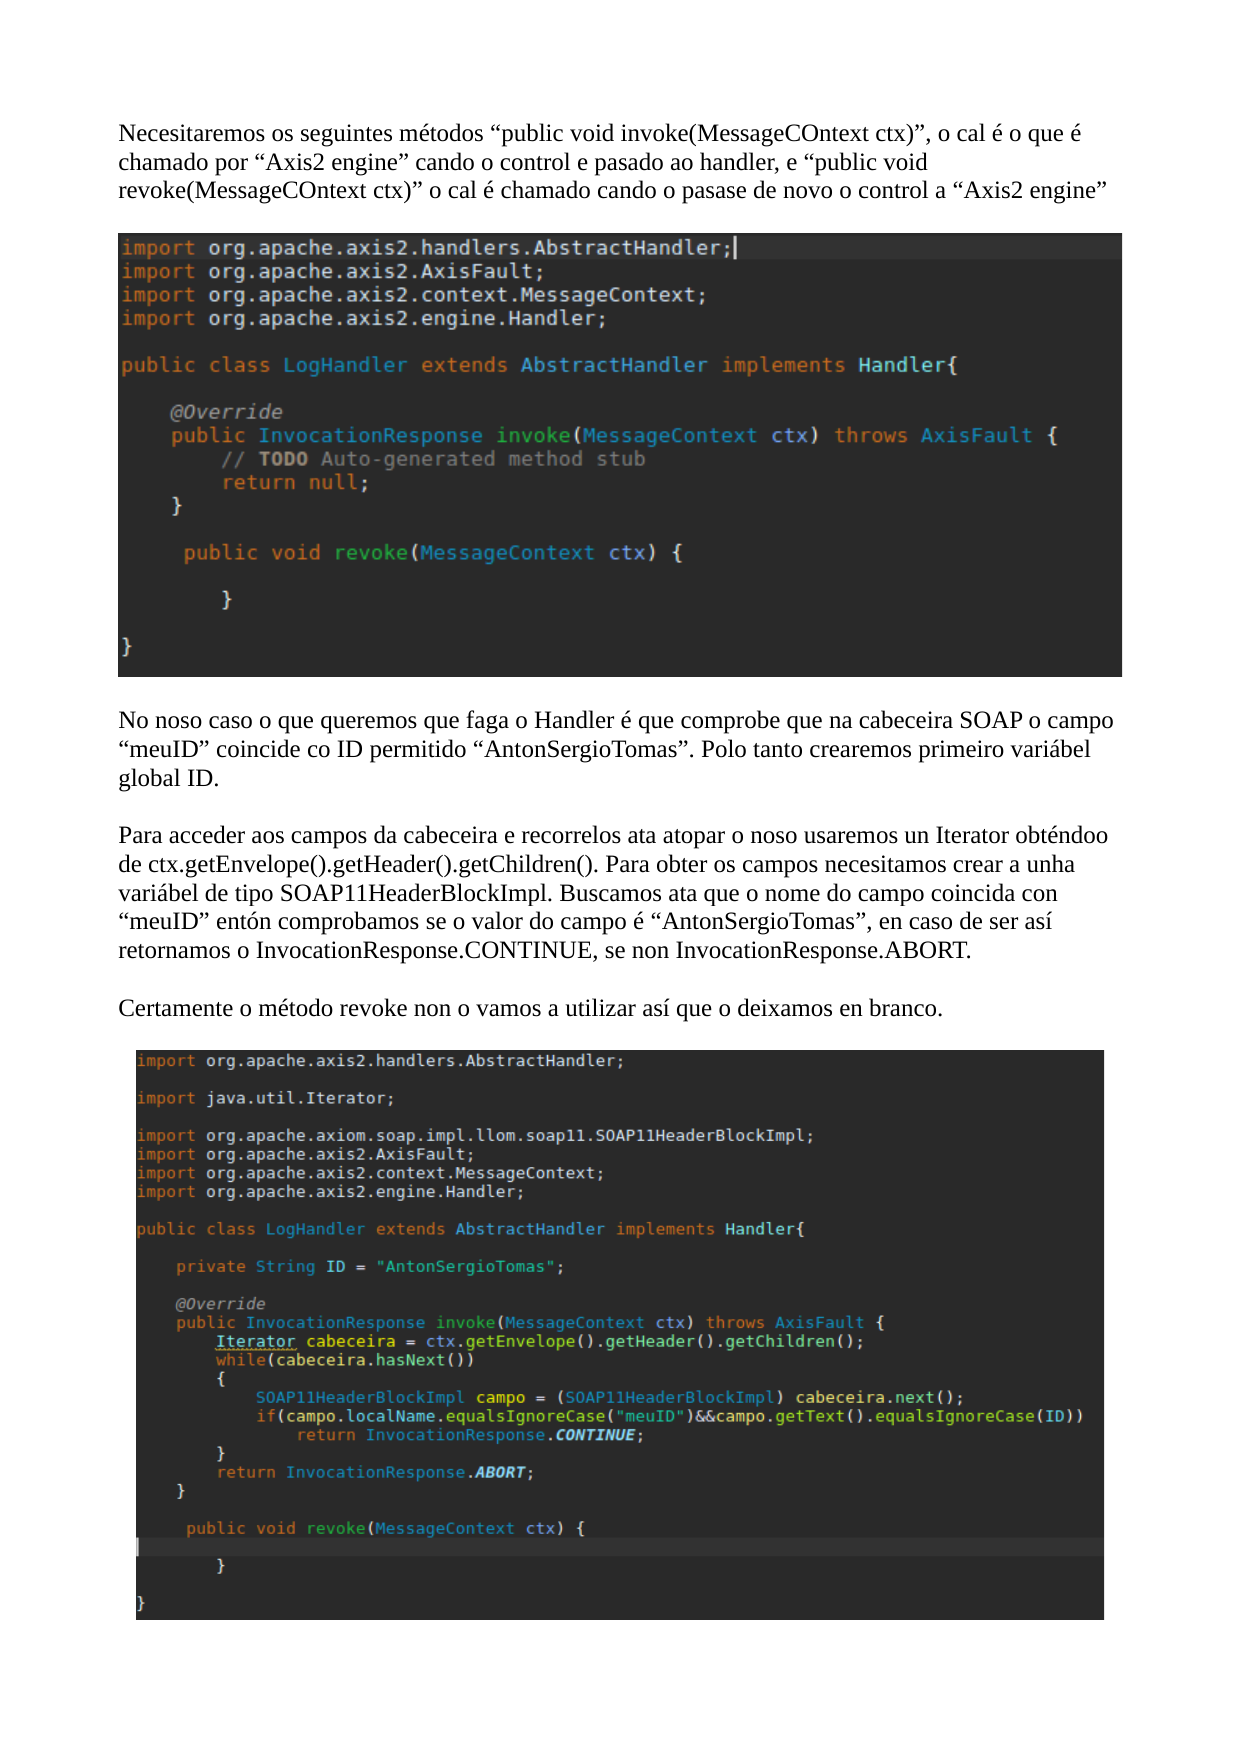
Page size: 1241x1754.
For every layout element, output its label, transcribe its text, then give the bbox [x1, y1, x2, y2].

picture [136, 1050, 1105, 1620]
text Certamente o método revoke non o vamos a utilizar así que o deixamos en branco. [118, 993, 1122, 1021]
text No noso caso o que queremos que faga o Handler é que comprobe que na cabeceira SOAP o campo “meuID” coincide co ID permitido “AntonSergioTomas”. Polo tanto crearemos primeiro variábel global ID. [118, 705, 1122, 791]
picture [118, 233, 1123, 677]
text Necesitaremos os seguintes métodos “public void invoke(MessageCOntext ctx)”, o cal é o que é chamado por “Axis2 engine” cando o control e pasado ao handler, e “public void revoke(MessageCOntext ctx)” o cal é chamado cando o pasase de novo o control a “Axis2 engine” [118, 118, 1122, 204]
text Para acceder aos campos da cabeceira e recorrelos ata atopar o noso usaremos un Iterator obténdoo de ctx.getEnvelope().getHeader().getChildren(). Para obter os campos necesitamos crear a unha variábel de tipo SOAP11HeaderBlockImpl. Buscamos ata que o nome do campo coincida con “meuID” entón comprobamos se o valor do campo é “AntonSergioTomas”, en caso de ser así retornamos o InvocationResponse.CONTINUE, se non InvocationResponse.ABORT. [118, 820, 1122, 964]
